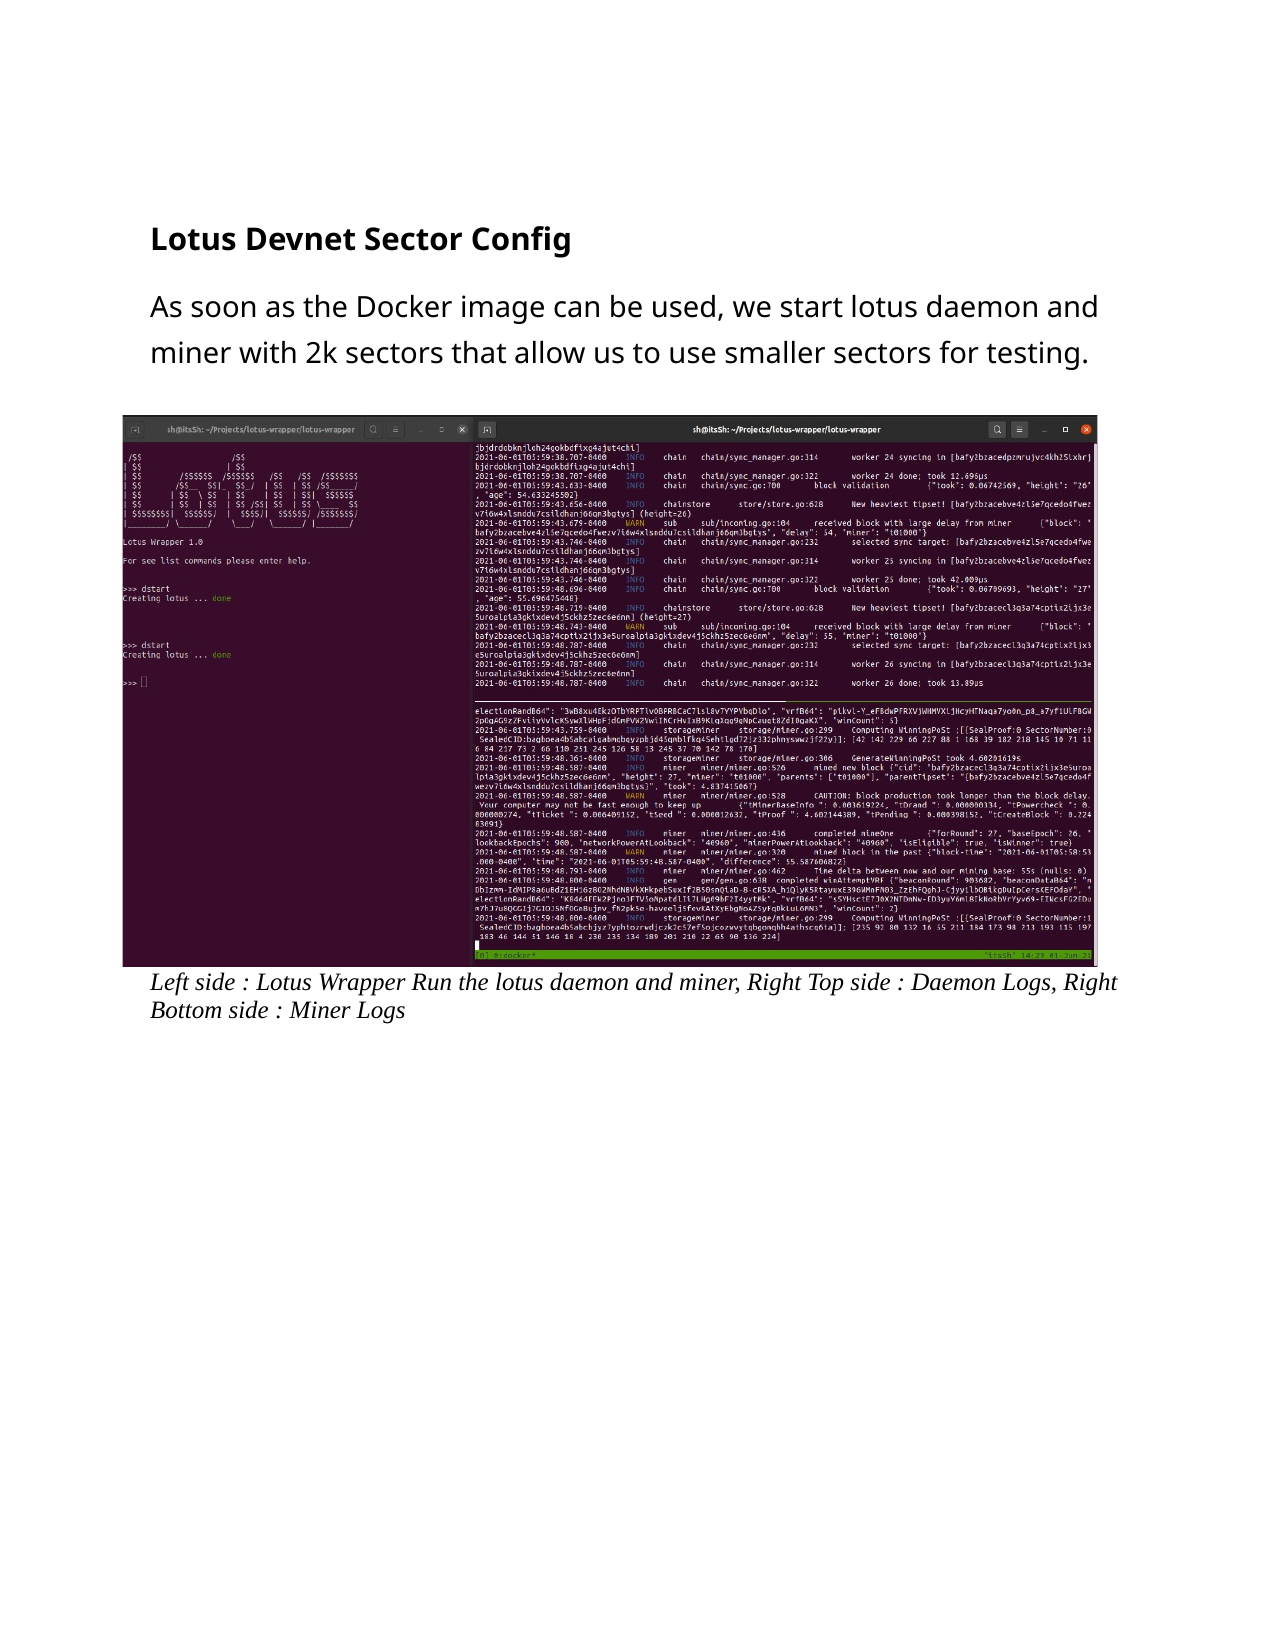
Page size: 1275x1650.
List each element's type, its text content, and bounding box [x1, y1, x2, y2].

picture [122, 415, 1098, 967]
text Lotus Devnet Sector Config [150, 216, 1125, 259]
text Left side : Lotus Wrapper Run the lotus daemon and miner, Right Top side : Daemon Logs, Right Bottom side : Miner Logs [150, 411, 1125, 1024]
text As soon as the Docker image can be used, we start lotus daemon and miner with 2k sectors that allow us to use smaller sectors for testing. [150, 286, 1125, 372]
